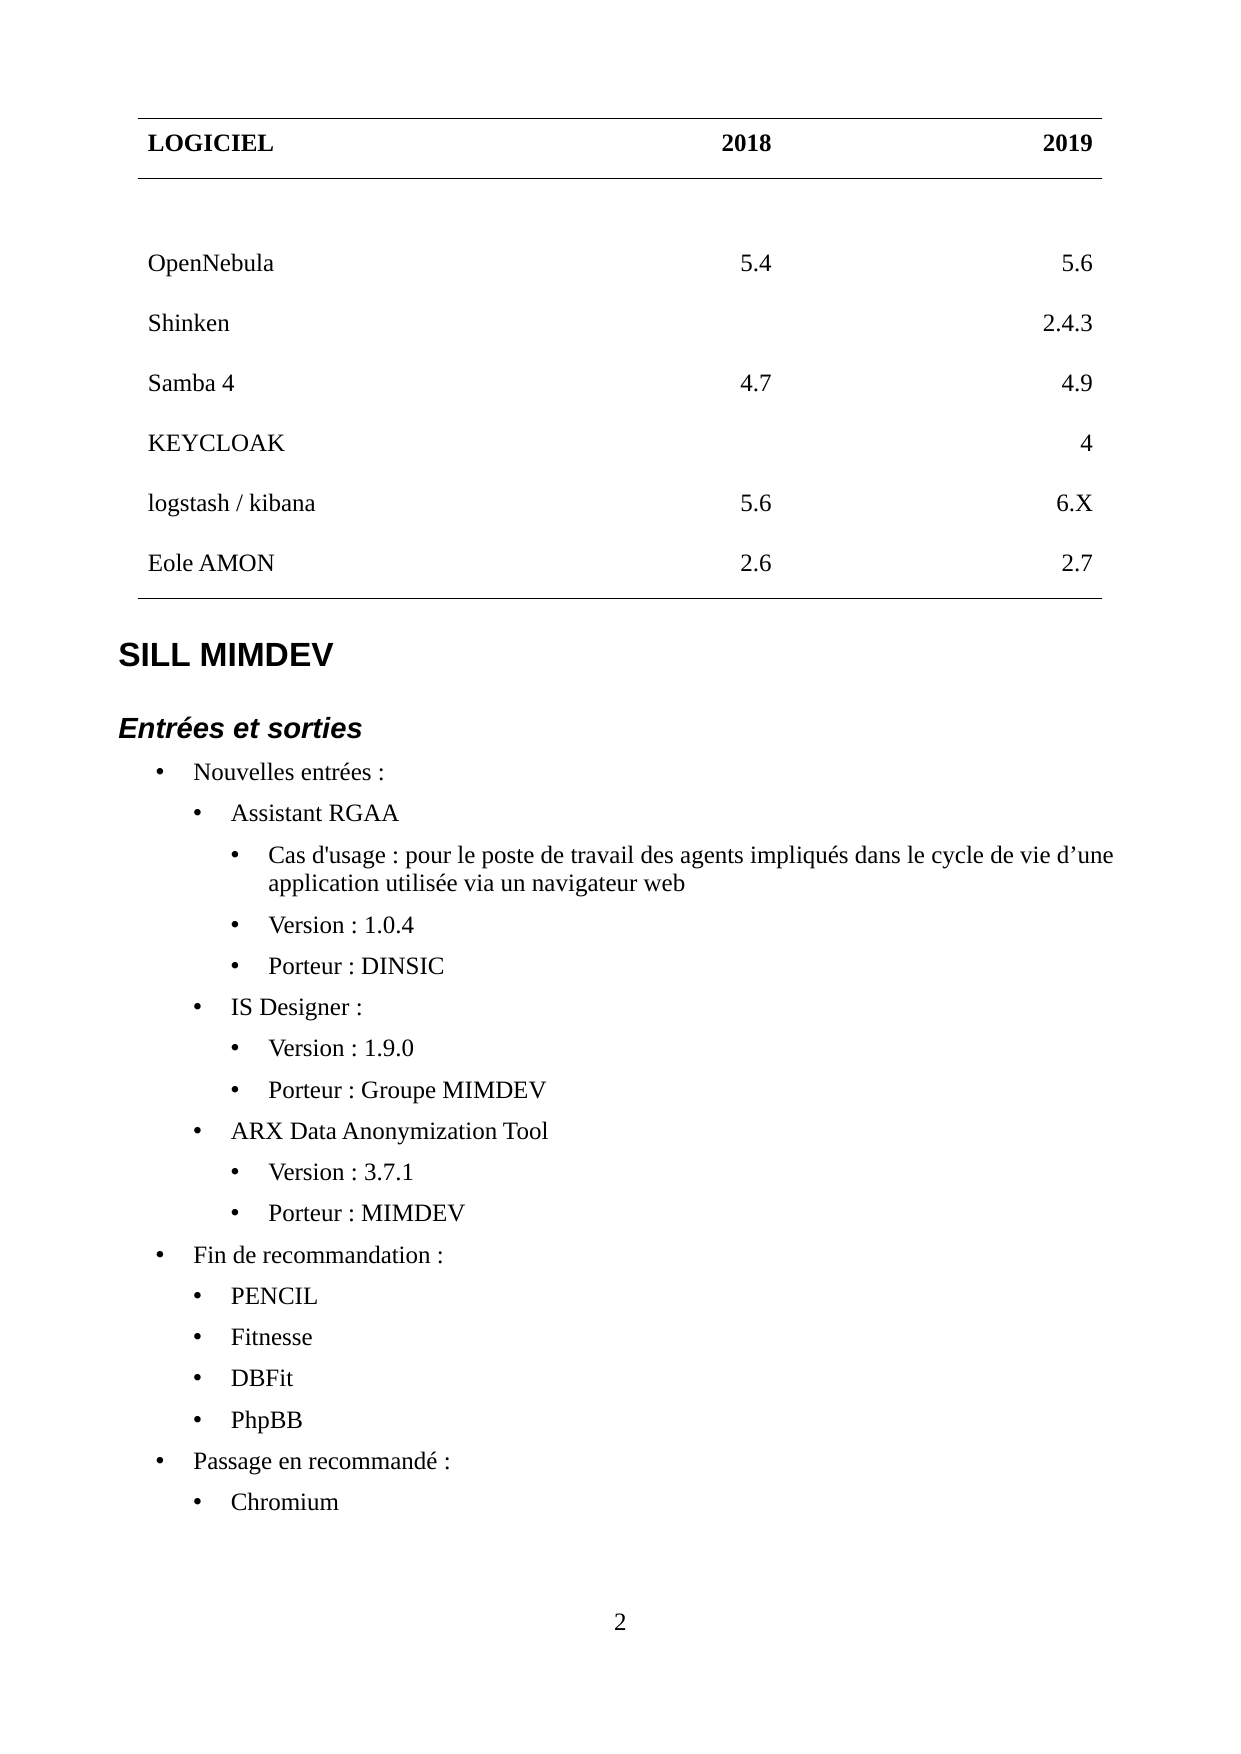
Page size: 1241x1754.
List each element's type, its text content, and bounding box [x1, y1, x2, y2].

table_header 2019 [781, 119, 1102, 178]
table_cell logstash / kibana [138, 478, 459, 538]
list DBFit [193, 1363, 1122, 1392]
list Porteur : DINSIC [231, 951, 1122, 980]
table_header LOGICIEL [138, 119, 459, 178]
table_cell 4 [781, 418, 1102, 478]
table_cell 6.X [781, 478, 1102, 538]
table_cell Shinken [138, 298, 459, 358]
table_cell [781, 179, 1102, 238]
list IS Designer : [193, 992, 1122, 1021]
table_cell 4.9 [781, 358, 1102, 418]
table_cell Eole AMON [138, 538, 459, 598]
table_cell 2.4.3 [781, 298, 1102, 358]
subtitle SILL MIMDEV [118, 635, 1122, 674]
list ARX Data Anonymization Tool [193, 1116, 1122, 1145]
list Nouvelles entrées : [156, 757, 1122, 786]
list Version : 1.9.0 [231, 1033, 1122, 1062]
table_cell [138, 179, 459, 238]
table_cell 4.7 [460, 358, 781, 418]
table_cell OpenNebula [138, 238, 459, 298]
table_cell 5.6 [460, 478, 781, 538]
table_cell 5.6 [781, 238, 1102, 298]
list Cas d'usage : pour le poste de travail des agents impliqués dans le cycle de vie d’une application utilisée via un navigateur web [231, 840, 1122, 897]
list Assistant RGAA [193, 798, 1122, 827]
list Fitnesse [193, 1322, 1122, 1351]
table_cell 2.7 [781, 538, 1102, 598]
table_header 2018 [460, 119, 781, 178]
table_cell Samba 4 [138, 358, 459, 418]
list Passage en recommandé : [156, 1446, 1122, 1475]
list Chromium [193, 1487, 1122, 1516]
list PENCIL [193, 1281, 1122, 1310]
table_cell [460, 298, 781, 358]
table_cell [460, 418, 781, 478]
table_cell 2.6 [460, 538, 781, 598]
list Porteur : MIMDEV [231, 1198, 1122, 1227]
list PhpBB [193, 1405, 1122, 1433]
list Version : 3.7.1 [231, 1157, 1122, 1186]
table_cell 5.4 [460, 238, 781, 298]
table_cell KEYCLOAK [138, 418, 459, 478]
table_cell [460, 179, 781, 238]
subtitle Entrées et sorties [118, 711, 1122, 745]
list Version : 1.0.4 [231, 910, 1122, 938]
list Fin de recommandation : [156, 1240, 1122, 1268]
list Porteur : Groupe MIMDEV [231, 1075, 1122, 1103]
